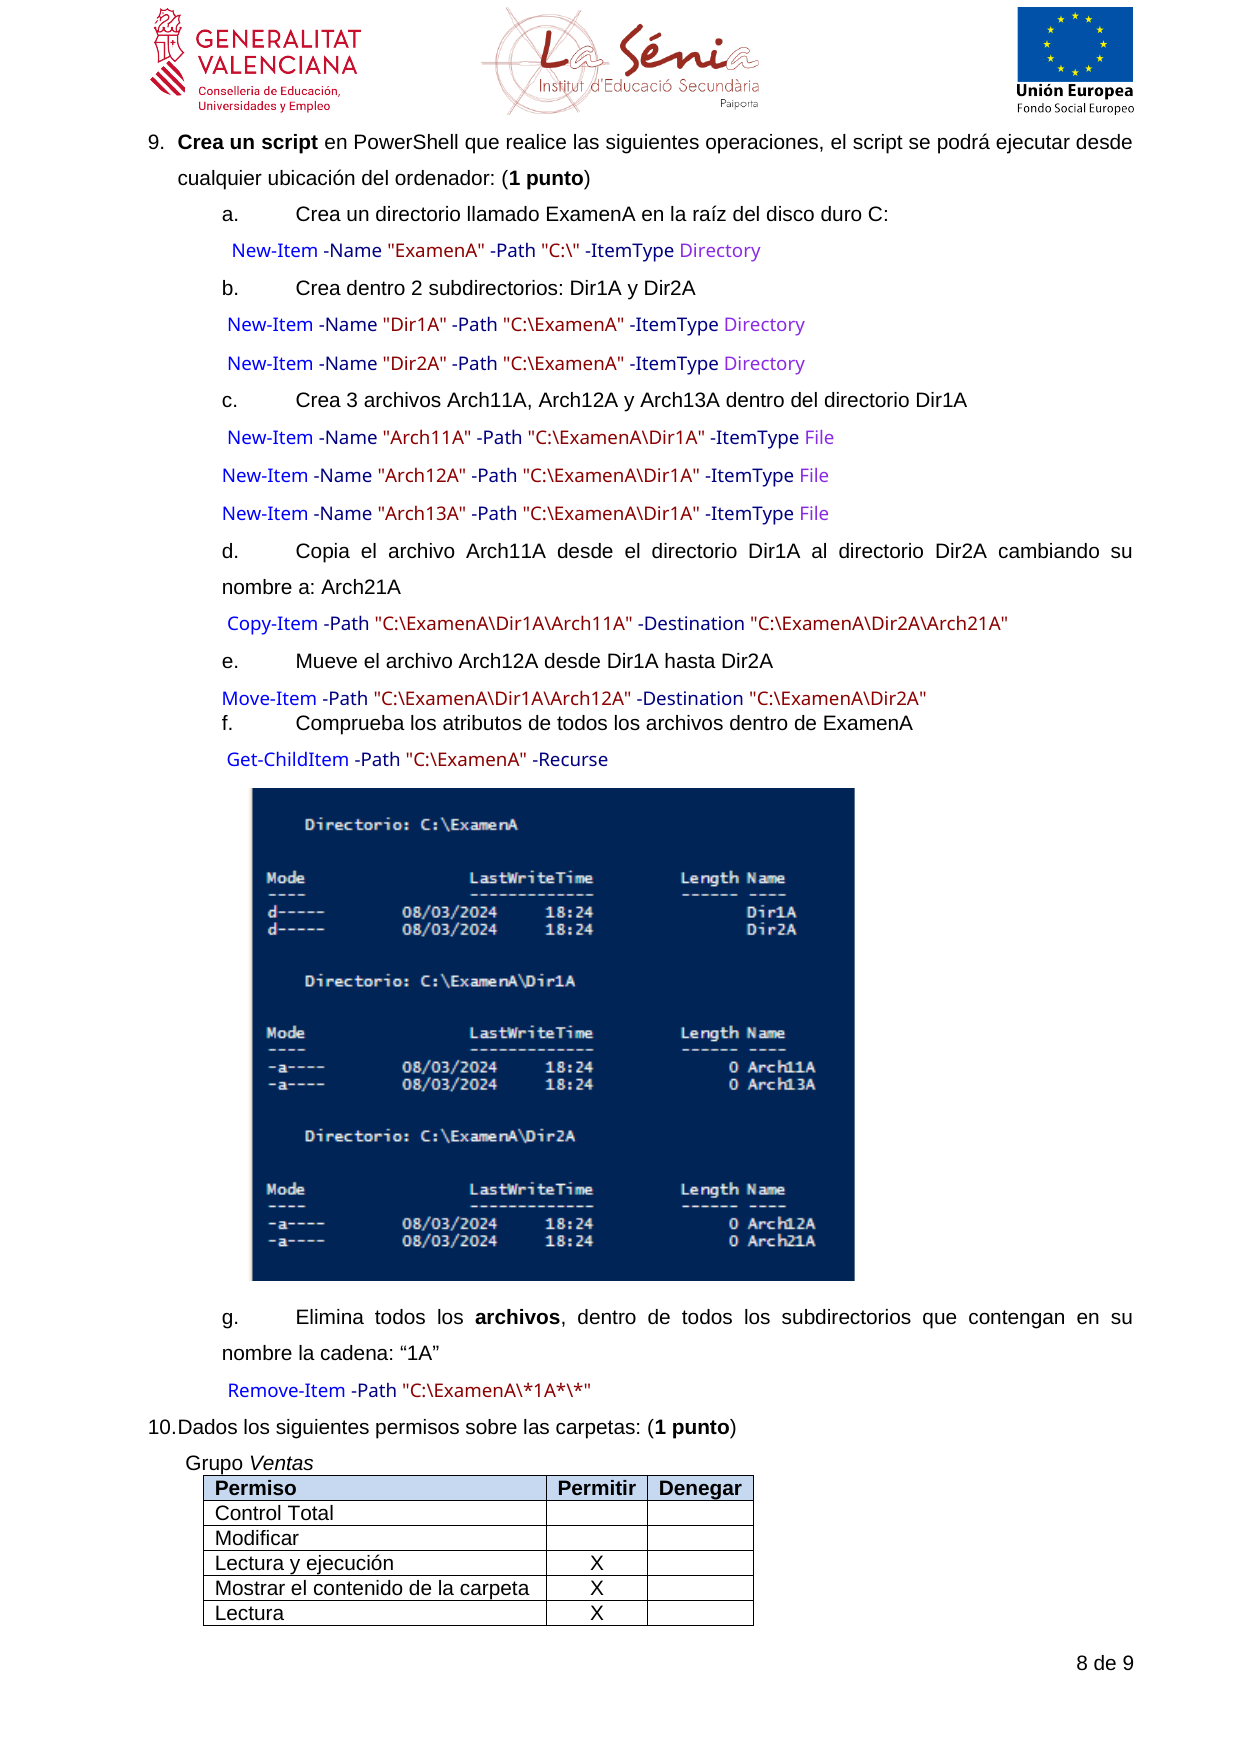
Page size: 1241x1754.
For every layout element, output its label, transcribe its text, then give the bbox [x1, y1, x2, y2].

list Copy-Item -Path "C:\ExamenA\Dir1A\Arch11A" -Destination "C:\ExamenA\Dir2A\Arch21A" [222, 611, 1134, 636]
list Dados los siguientes permisos sobre las carpetas: (1 punto) [148, 1415, 1134, 1439]
table_cell X [547, 1551, 647, 1575]
list Elimina todos los archivos, dentro de todos los subdirectorios que contengan en su nombre la cadena: “1A” [222, 784, 1134, 1365]
list New-Item -Name "ExamenA" -Path "C:\" -ItemType Directory [222, 238, 1134, 263]
table_cell Modificar [204, 1526, 546, 1550]
picture [248, 788, 855, 1281]
text Grupo Ventas [185, 1451, 1134, 1475]
picture [1016, 7, 1134, 115]
list Crea 3 archivos Arch11A, Arch12A y Arch13A dentro del directorio Dir1A [222, 388, 1134, 412]
list Get-ChildItem -Path "C:\ExamenA" -Recurse [222, 746, 1134, 772]
picture [147, 6, 366, 115]
table_cell Control Total [204, 1501, 546, 1525]
table_cell [648, 1501, 753, 1525]
table_cell [547, 1501, 647, 1525]
list New-Item -Name "Arch11A" -Path "C:\ExamenA\Dir1A" -ItemType File [222, 424, 1134, 450]
list Comprueba los atributos de todos los archivos dentro de ExamenA [222, 710, 1134, 734]
table_cell Lectura [204, 1601, 546, 1625]
list Mueve el archivo Arch12A desde Dir1A hasta Dir2A [222, 649, 1134, 673]
table_cell Mostrar el contenido de la carpeta [204, 1576, 546, 1600]
list New-Item -Name "Arch12A" -Path "C:\ExamenA\Dir1A" -ItemType File [222, 462, 1134, 488]
table_cell [547, 1526, 647, 1550]
table_cell [648, 1526, 753, 1550]
table_cell [648, 1576, 753, 1600]
text Move-Item -Path "C:\ExamenA\Dir1A\Arch12A" -Destination "C:\ExamenA\Dir2A" [148, 685, 1134, 710]
table_cell [648, 1601, 753, 1625]
list New-Item -Name "Dir1A" -Path "C:\ExamenA" -ItemType Directory [222, 312, 1134, 337]
text Remove-Item -Path "C:\ExamenA\*1A*\*" [148, 1377, 1134, 1402]
table_header Permitir [547, 1476, 647, 1500]
list New-Item -Name "Arch13A" -Path "C:\ExamenA\Dir1A" -ItemType File [222, 501, 1134, 526]
table_cell [648, 1551, 753, 1575]
list Crea dentro 2 subdirectorios: Dir1A y Dir2A [222, 276, 1134, 300]
table_cell Lectura y ejecución [204, 1551, 546, 1575]
list Copia el archivo Arch11A desde el directorio Dir1A al directorio Dir2A cambiando su nombre a: Arch21A [222, 539, 1134, 599]
list Crea un script en PowerShell que realice las siguientes operaciones, el script se podrá ejecutar desde cualquier ubicación del ordenador: (1 punto) [148, 130, 1134, 190]
table_cell X [547, 1576, 647, 1600]
table_header Denegar [648, 1476, 753, 1500]
table_cell X [547, 1601, 647, 1625]
table_header Permiso [204, 1476, 546, 1500]
picture [481, 7, 759, 115]
list Crea un directorio llamado ExamenA en la raíz del disco duro C: [222, 202, 1134, 226]
list New-Item -Name "Dir2A" -Path "C:\ExamenA" -ItemType Directory [222, 350, 1134, 376]
